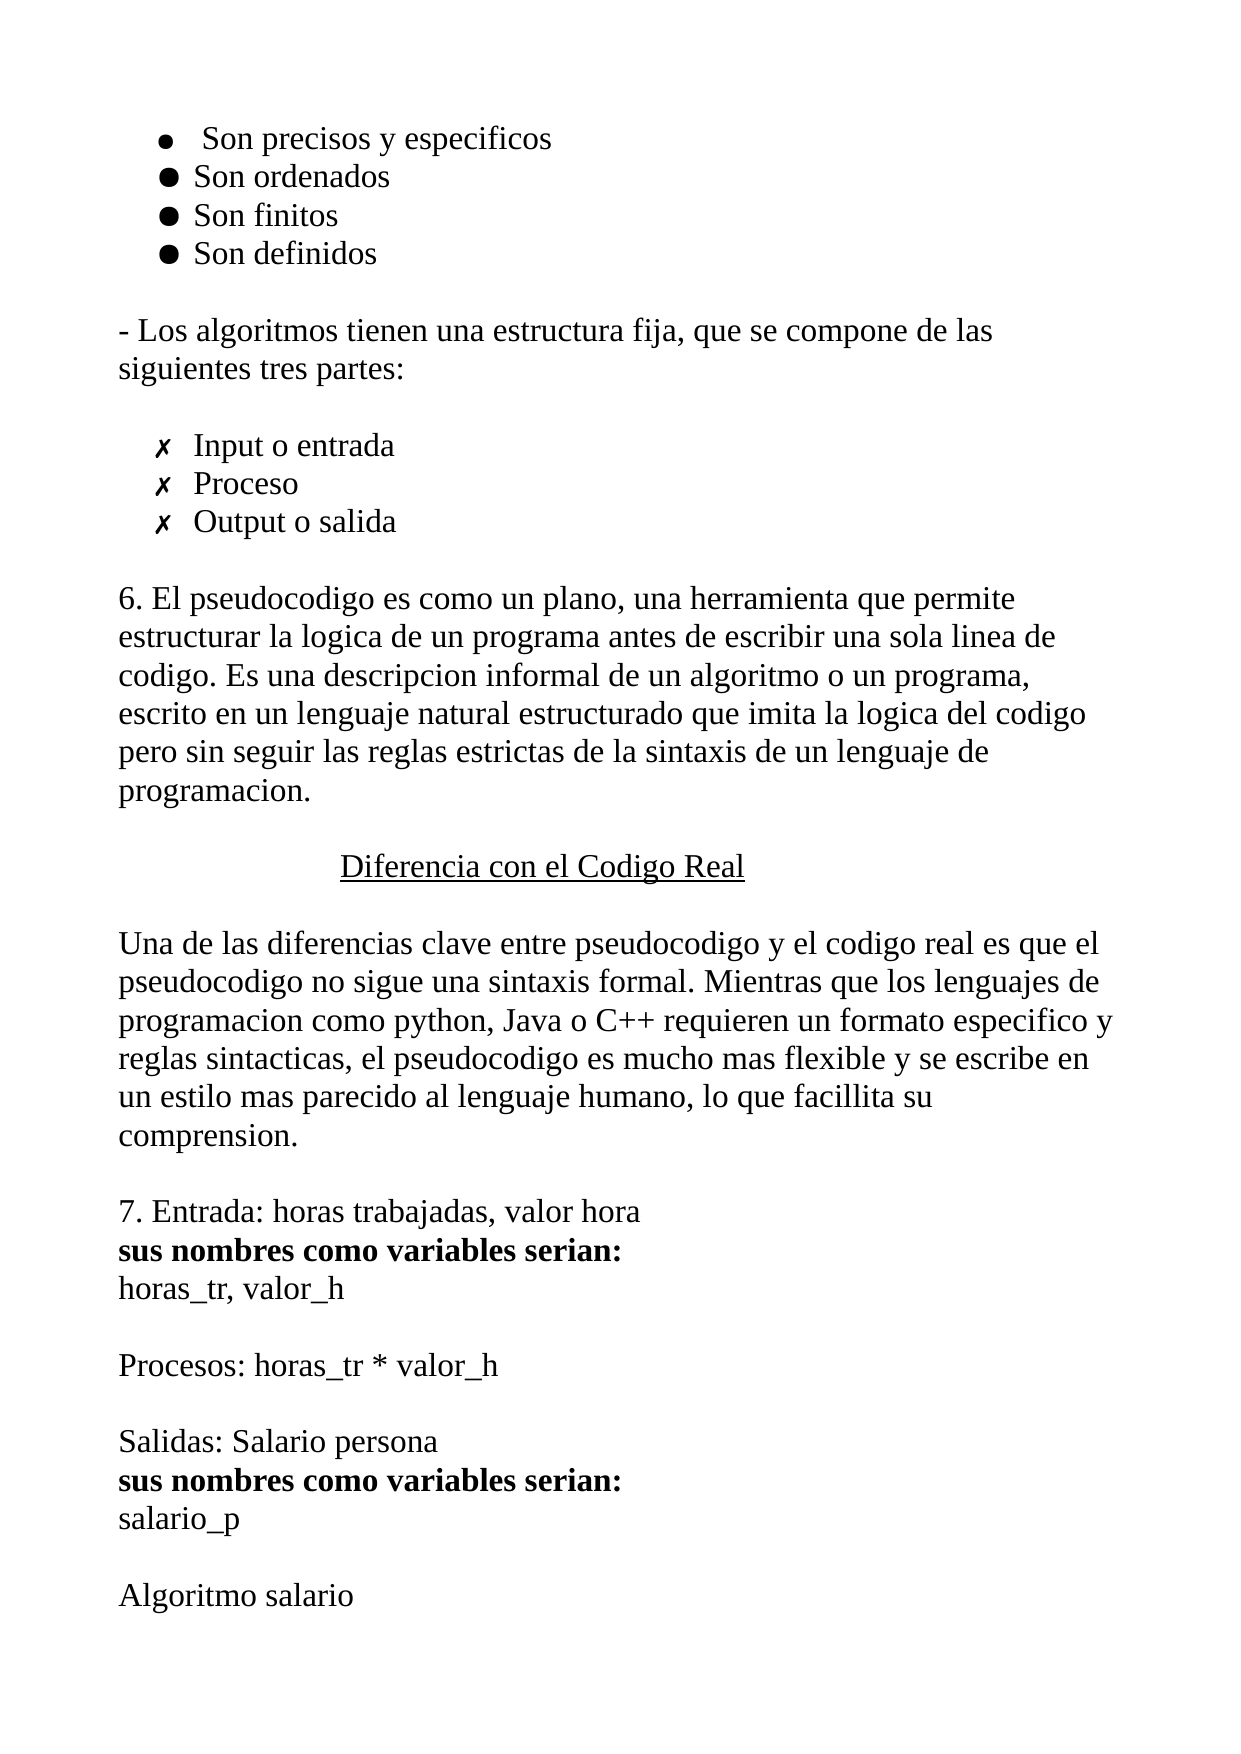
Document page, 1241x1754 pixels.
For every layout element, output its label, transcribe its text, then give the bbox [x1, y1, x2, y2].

text Diferencia con el Codigo Real [118, 846, 1122, 885]
list Input o entrada [156, 425, 1122, 463]
text Procesos: horas_tr * valor_h [118, 1345, 1122, 1383]
text horas_tr, valor_h [118, 1268, 1122, 1306]
text 6. El pseudocodigo es como un plano, una herramienta que permite estructurar la logica de un programa antes de escribir una sola linea de codigo. Es una descripcion informal de un algoritmo o un programa, escrito en un lenguaje natural estructurado que imita la logica del codigo pero sin seguir las reglas estrictas de la sintaxis de un lenguaje de programacion. [118, 578, 1122, 808]
text 7. Entrada: horas trabajadas, valor hora [118, 1191, 1122, 1230]
text salario_p [118, 1498, 1122, 1536]
text Una de las diferencias clave entre pseudocodigo y el codigo real es que el pseudocodigo no sigue una sintaxis formal. Mientras que los lenguajes de programacion como python, Java o C++ requieren un formato especifico y reglas sintacticas, el pseudocodigo es mucho mas flexible y se escribe en un estilo mas parecido al lenguaje humano, lo que facillita su comprension. [118, 923, 1122, 1153]
list Proceso [156, 463, 1122, 501]
list Son finitos [156, 195, 1122, 233]
list Son precisos y especificos [156, 118, 1122, 156]
text Salidas: Salario persona [118, 1421, 1122, 1460]
text Algoritmo salario [118, 1575, 1122, 1613]
list Son definidos [156, 233, 1122, 271]
text - Los algoritmos tienen una estructura fija, que se compone de las siguientes tres partes: [118, 310, 1122, 386]
list Output o salida [156, 501, 1122, 540]
list Son ordenados [156, 156, 1122, 195]
text sus nombres como variables serian: [118, 1460, 1122, 1498]
text sus nombres como variables serian: [118, 1230, 1122, 1268]
